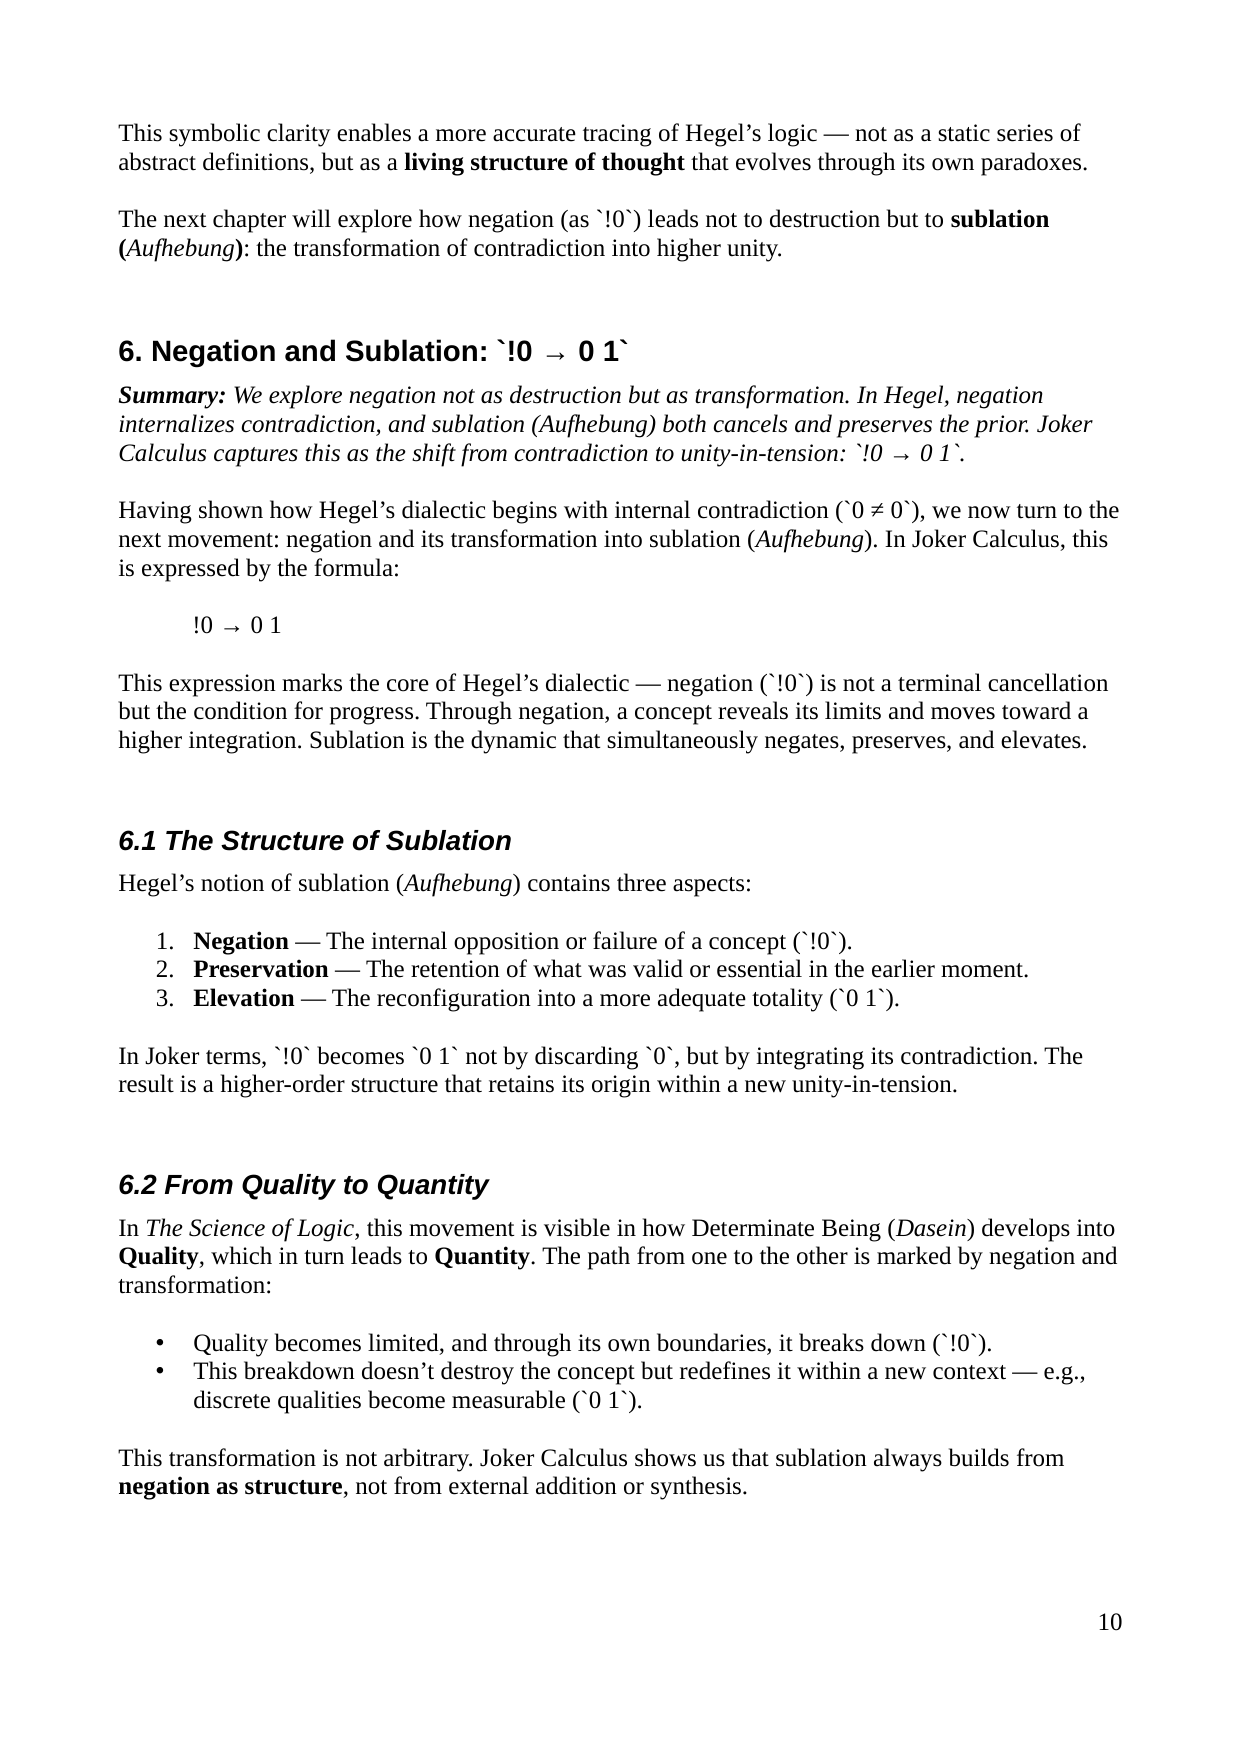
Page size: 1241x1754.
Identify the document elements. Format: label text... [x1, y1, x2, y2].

list Negation — The internal opposition or failure of a concept (`!0`). [156, 926, 1122, 954]
subtitle 6. Negation and Sublation: `!0 → 0 1` [118, 334, 1122, 368]
list Elevation — The reconfiguration into a more adequate totality (`0 1`). [156, 983, 1122, 1012]
text The next chapter will explore how negation (as `!0`) leads not to destruction but to sublation (Aufhebung): the transformation of contradiction into higher unity. [118, 204, 1122, 262]
text This transformation is not arbitrary. Joker Calculus shows us that sublation always builds from negation as structure, not from external addition or synthesis. [118, 1443, 1122, 1500]
list Quality becomes limited, and through its own boundaries, it breaks down (`!0`). [156, 1328, 1122, 1356]
text Having shown how Hegel’s dialectic begins with internal contradiction (`0 ≠ 0`), we now turn to the next movement: negation and its transformation into sublation (Aufhebung). In Joker Calculus, this is expressed by the formula: [118, 495, 1122, 581]
subtitle 6.2 From Quality to Quantity [118, 1168, 1122, 1200]
text Hegel’s notion of sublation (Aufhebung) contains three aspects: [118, 868, 1122, 897]
text This expression marks the core of Hegel’s dialectic — negation (`!0`) is not a terminal cancellation but the condition for progress. Through negation, a concept reveals its limits and moves toward a higher integration. Sublation is the dynamic that simultaneously negates, preserves, and elevates. [118, 668, 1122, 754]
text !0 → 0 1 [118, 610, 1122, 639]
list This breakdown doesn’t destroy the concept but redefines it within a new context — e.g., discrete qualities become measurable (`0 1`). [156, 1356, 1122, 1414]
text This symbolic clarity enables a more accurate tracing of Hegel’s logic — not as a static series of abstract definitions, but as a living structure of thought that evolves through its own paradoxes. [118, 118, 1122, 176]
subtitle 6.1 The Structure of Sublation [118, 824, 1122, 856]
text Summary: We explore negation not as destruction but as transformation. In Hegel, negation internalizes contradiction, and sublation (Aufhebung) both cancels and preserves the prior. Joker Calculus captures this as the shift from contradiction to unity-in-tension: `!0 → 0 1`. [118, 380, 1122, 466]
text In Joker terms, `!0` becomes `0 1` not by discarding `0`, but by integrating its contradiction. The result is a higher-order structure that retains its origin within a new unity-in-tension. [118, 1041, 1122, 1098]
text In The Science of Logic, this movement is visible in how Determinate Being (Dasein) develops into Quality, which in turn leads to Quantity. The path from one to the other is marked by negation and transformation: [118, 1213, 1122, 1299]
list Preservation — The retention of what was valid or essential in the earlier moment. [156, 954, 1122, 983]
